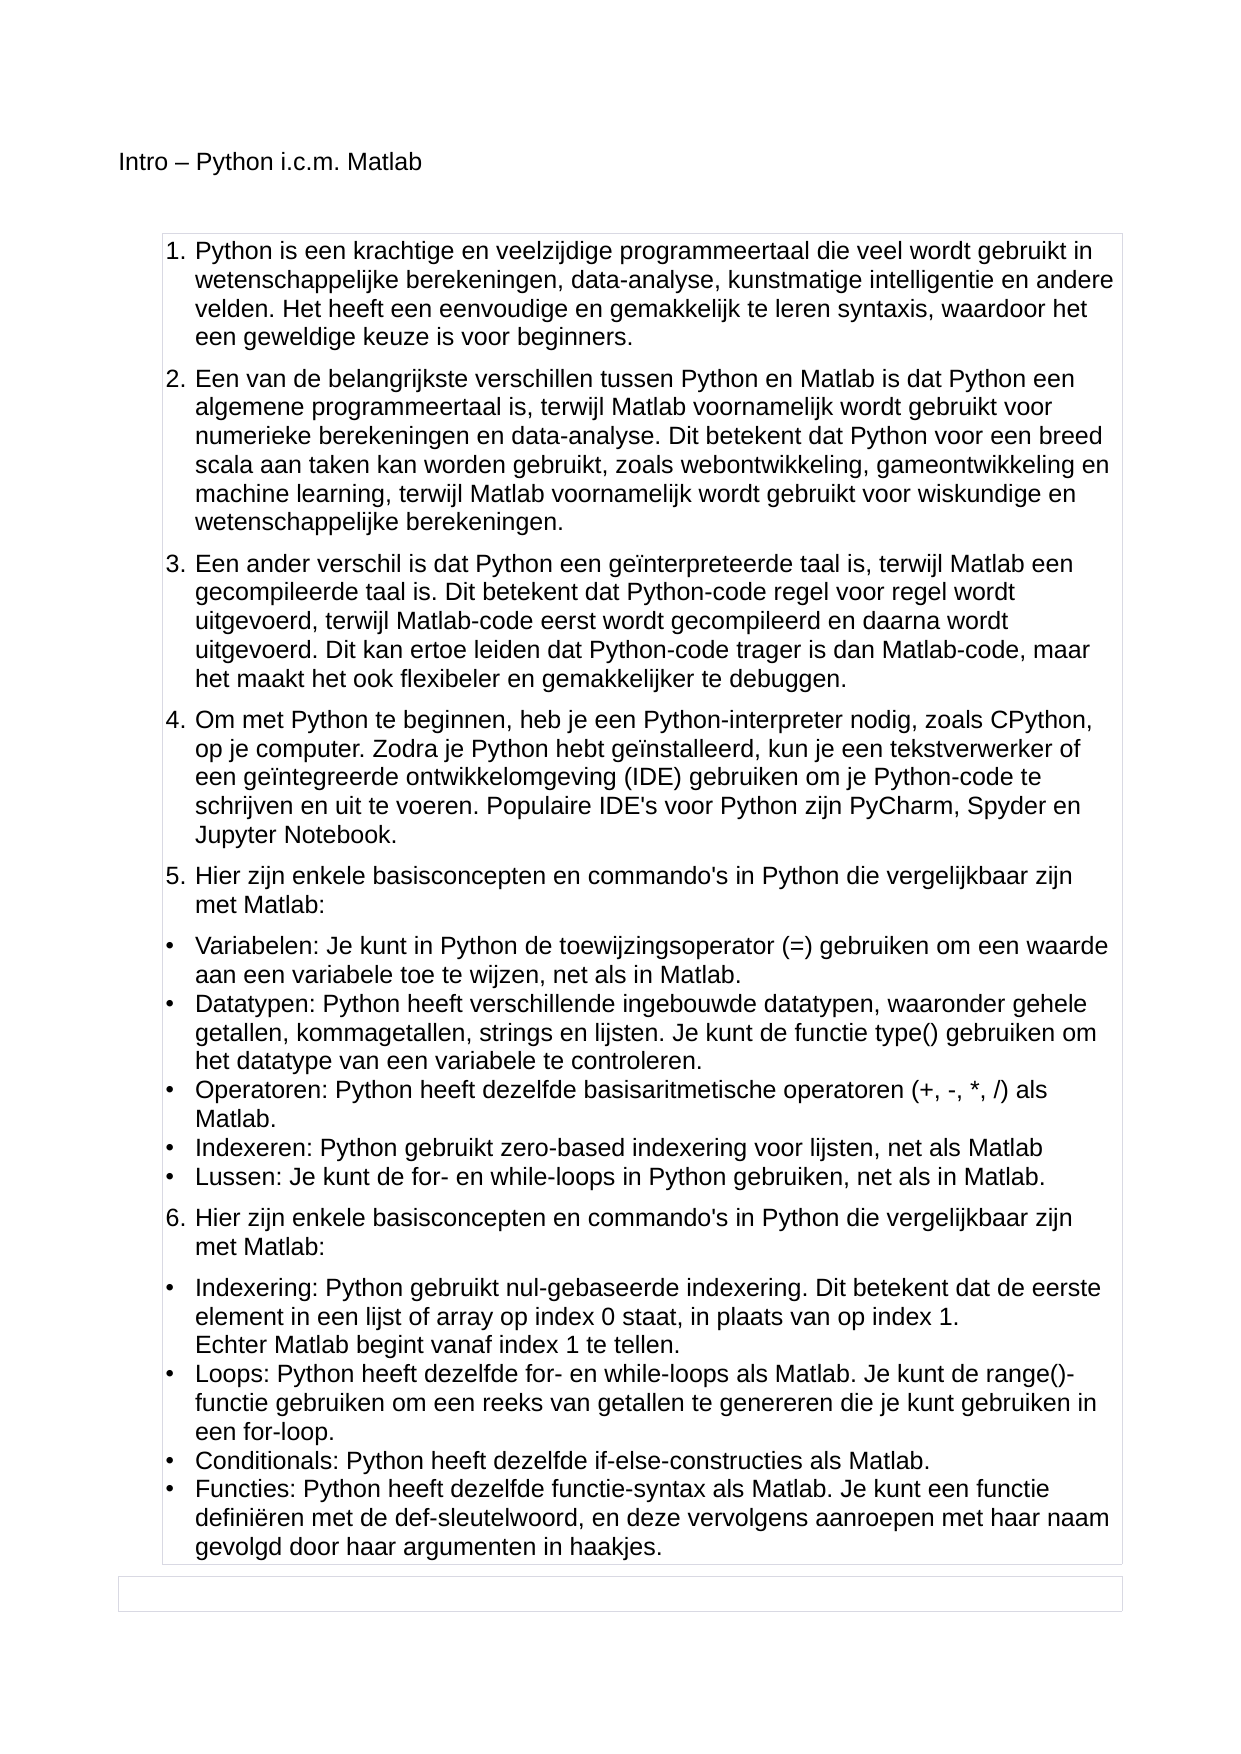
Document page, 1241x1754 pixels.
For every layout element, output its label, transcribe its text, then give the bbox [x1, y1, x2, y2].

list Om met Python te beginnen, heb je een Python-interpreter nodig, zoals CPython, op je computer. Zodra je Python hebt geïnstalleerd, kun je een tekstverwerker of een geïntegreerde ontwikkelomgeving (IDE) gebruiken om je Python-code te schrijven en uit te voeren. Populaire IDE's voor Python zijn PyCharm, Spyder en Jupyter Notebook. [163, 702, 1122, 849]
list Een ander verschil is dat Python een geïnterpreteerde taal is, terwijl Matlab een gecompileerde taal is. Dit betekent dat Python-code regel voor regel wordt uitgevoerd, terwijl Matlab-code eerst wordt gecompileerd en daarna wordt uitgevoerd. Dit kan ertoe leiden dat Python-code trager is dan Matlab-code, maar het maakt het ook flexibeler en gemakkelijker te debuggen. [163, 546, 1122, 692]
list Operatoren: Python heeft dezelfde basisaritmetische operatoren (+, -, *, /) als Matlab. [163, 1072, 1122, 1130]
list Conditionals: Python heeft dezelfde if-else-constructies als Matlab. [163, 1443, 1122, 1471]
list Indexeren: Python gebruikt zero-based indexering voor lijsten, net als Matlab [163, 1130, 1122, 1158]
list Datatypen: Python heeft verschillende ingebouwde datatypen, waaronder gehele getallen, kommagetallen, strings en lijsten. Je kunt de functie type() gebruiken om het datatype van een variabele te controleren. [163, 986, 1122, 1072]
list Functies: Python heeft dezelfde functie-syntax als Matlab. Je kunt een functie definiëren met de def-sleutelwoord, en deze vervolgens aanroepen met haar naam gevolgd door haar argumenten in haakjes. [163, 1471, 1122, 1564]
list Een van de belangrijkste verschillen tussen Python en Matlab is dat Python een algemene programmeertaal is, terwijl Matlab voornamelijk wordt gebruikt voor numerieke berekeningen en data-analyse. Dit betekent dat Python voor een breed scala aan taken kan worden gebruikt, zoals webontwikkeling, gameontwikkeling en machine learning, terwijl Matlab voornamelijk wordt gebruikt voor wiskundige en wetenschappelijke berekeningen. [163, 361, 1122, 536]
list Variabelen: Je kunt in Python de toewijzingsoperator (=) gebruiken om een waarde aan een variabele toe te wijzen, net als in Matlab. [163, 928, 1122, 986]
list Hier zijn enkele basisconcepten en commando's in Python die vergelijkbaar zijn met Matlab: [163, 858, 1122, 919]
list Loops: Python heeft dezelfde for- en while-loops als Matlab. Je kunt de range()-functie gebruiken om een reeks van getallen te genereren die je kunt gebruiken in een for-loop. [163, 1356, 1122, 1443]
list Python is een krachtige en veelzijdige programmeertaal die veel wordt gebruikt in wetenschappelijke berekeningen, data-analyse, kunstmatige intelligentie en andere velden. Het heeft een eenvoudige en gemakkelijk te leren syntaxis, waardoor het een geweldige keuze is voor beginners. [163, 234, 1122, 351]
list Hier zijn enkele basisconcepten en commando's in Python die vergelijkbaar zijn met Matlab: [163, 1200, 1122, 1260]
list Lussen: Je kunt de for- en while-loops in Python gebruiken, net als in Matlab. [163, 1158, 1122, 1190]
text Intro – Python i.c.m. Matlab [118, 147, 1122, 176]
list Indexering: Python gebruikt nul-gebaseerde indexering. Dit betekent dat de eerste element in een lijst of array op index 0 staat, in plaats van op index 1. Echter Matlab begint vanaf index 1 te tellen. [163, 1270, 1122, 1356]
